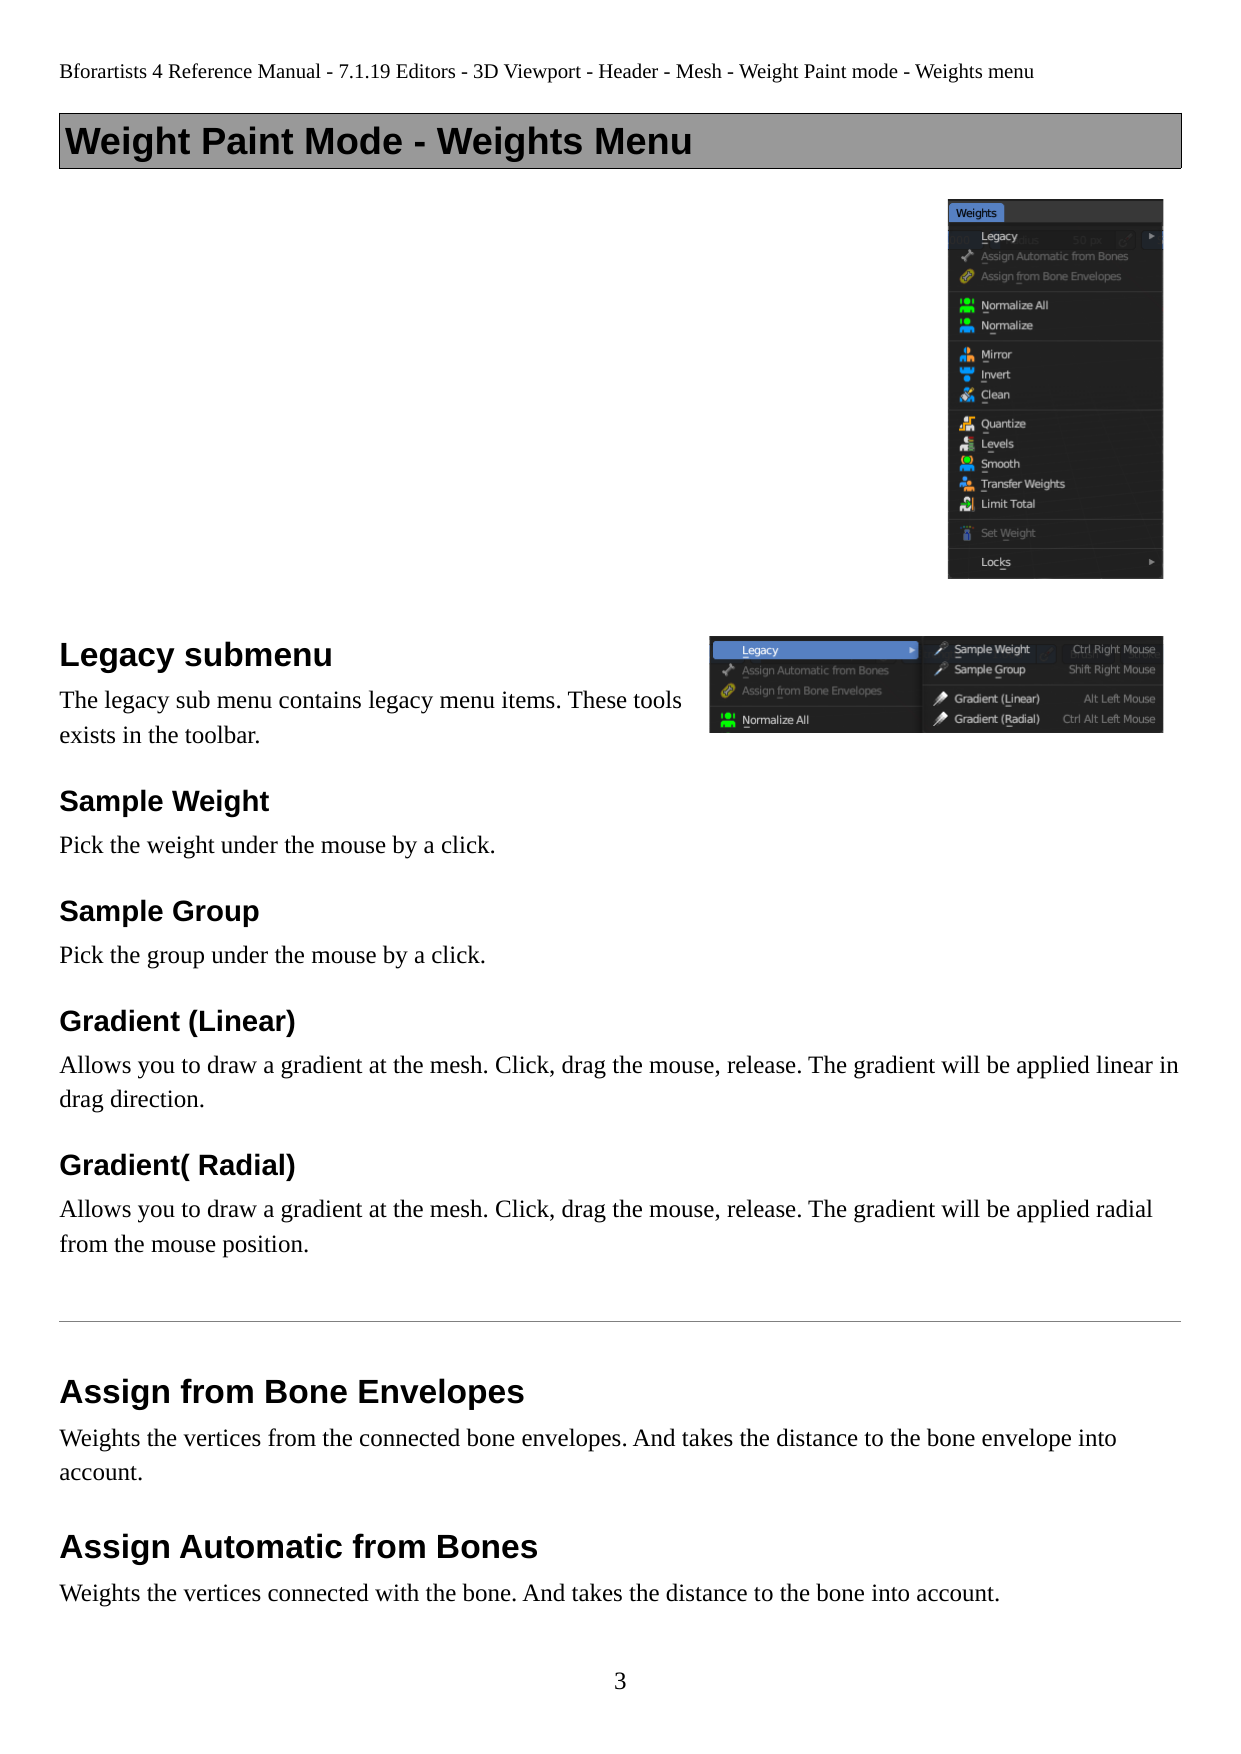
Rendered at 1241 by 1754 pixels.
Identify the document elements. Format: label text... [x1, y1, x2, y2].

text Allows you to draw a gradient at the mesh. Click, drag the mouse, release. The gradient will be applied radial from the mouse position. [59, 1194, 1181, 1257]
text Weights the vertices from the connected bone envelopes. And takes the distance to the bone envelope into account. [59, 1423, 1181, 1486]
text The legacy sub menu contains legacy menu items. These tools exists in the toolbar. [59, 686, 1181, 749]
picture [947, 199, 1164, 579]
subtitle Sample Group [59, 894, 1181, 927]
text Pick the weight under the mouse by a click. [59, 830, 1181, 859]
text Allows you to draw a gradient at the mesh. Click, drag the mouse, release. The gradient will be applied linear in drag direction. [59, 1050, 1181, 1113]
subtitle Gradient( Radial) [59, 1148, 1181, 1182]
subtitle Legacy submenu [59, 634, 1181, 673]
subtitle Assign from Bone Envelopes [59, 1371, 1181, 1410]
text Pick the group under the mouse by a click. [59, 940, 1181, 969]
subtitle Sample Weight [59, 784, 1181, 817]
subtitle Assign Automatic from Bones [59, 1527, 1181, 1566]
picture [709, 636, 1164, 733]
subtitle Gradient (Linear) [59, 1003, 1181, 1037]
text Weights the vertices connected with the bone. And takes the distance to the bone into account. [59, 1578, 1181, 1607]
table_header Weight Paint Mode - Weights Menu [60, 114, 1181, 168]
